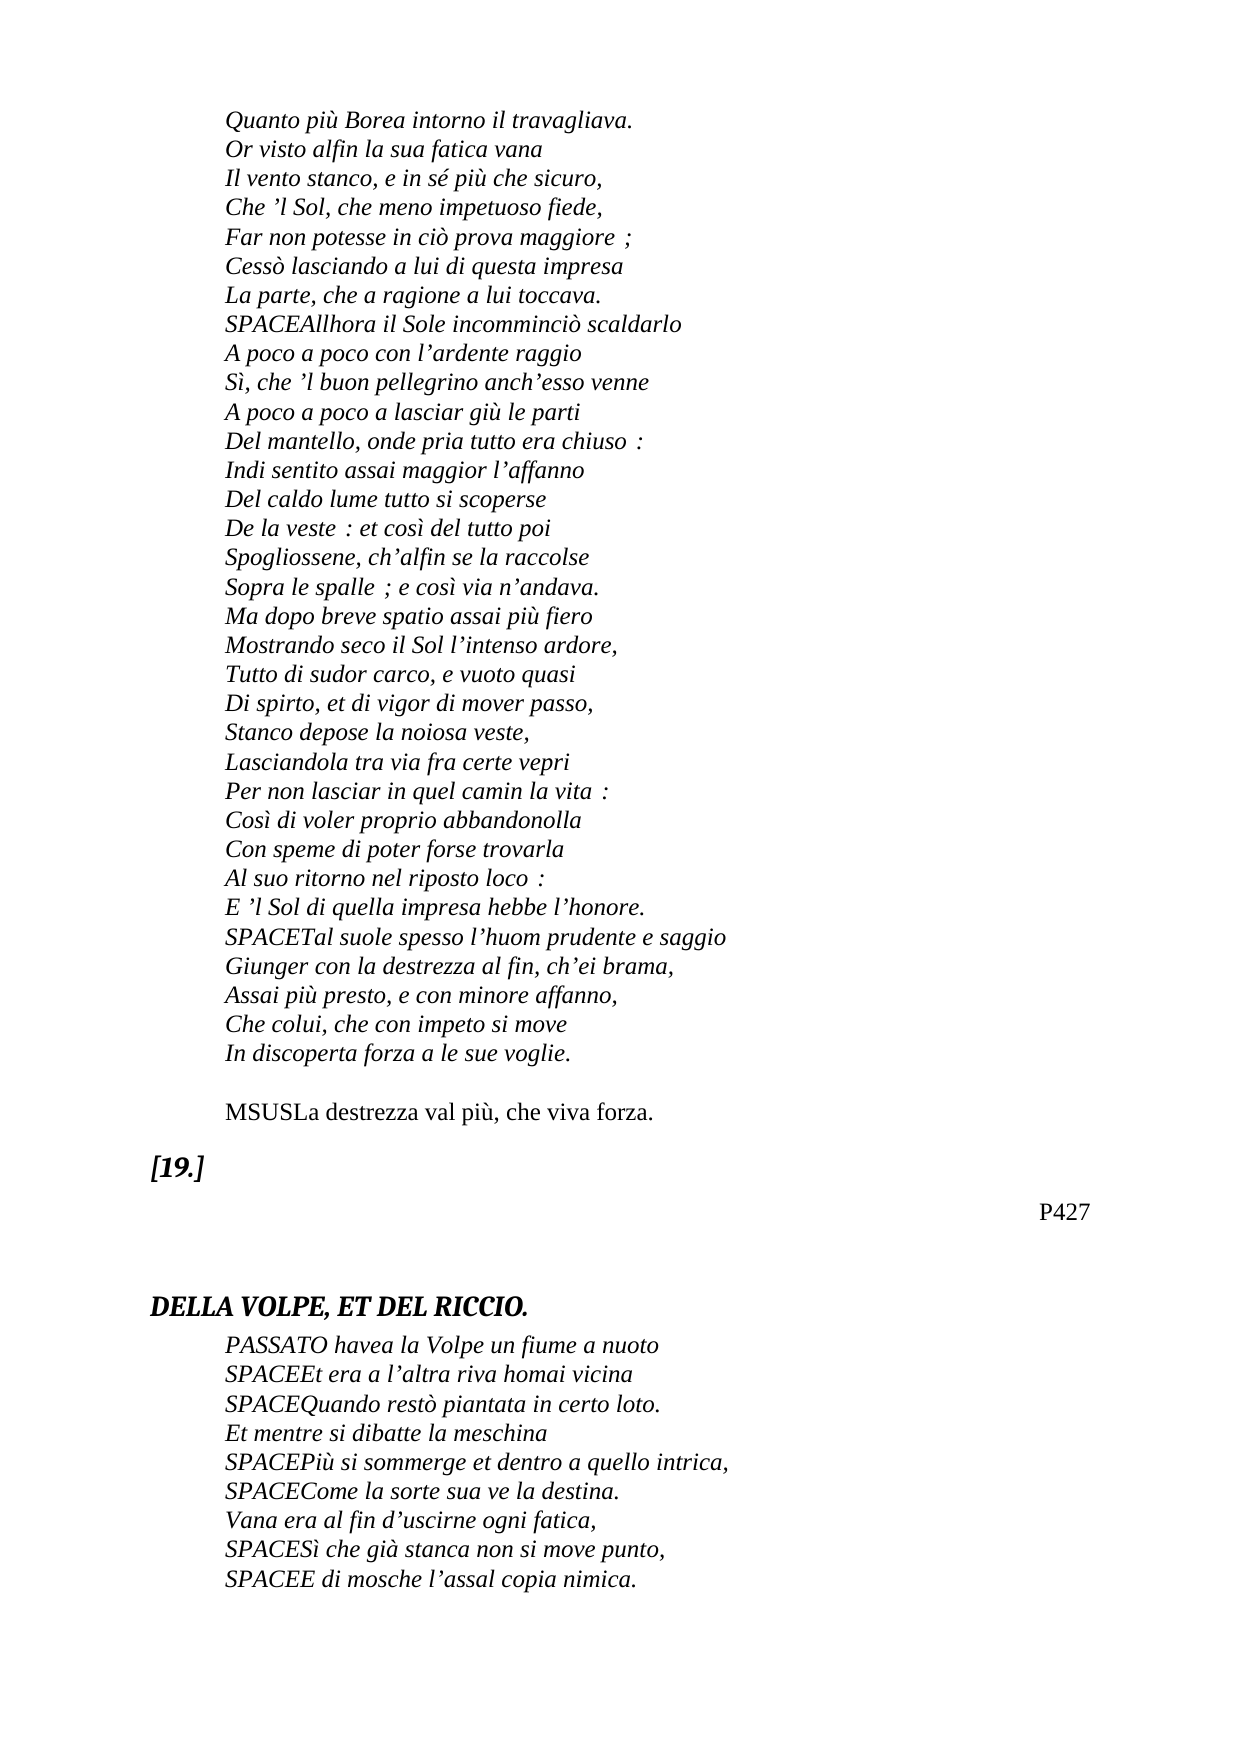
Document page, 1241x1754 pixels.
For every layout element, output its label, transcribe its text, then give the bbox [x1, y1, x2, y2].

text P427 [150, 1191, 1090, 1228]
text PASSATO havea la Volpe un fiume a nuoto SPACEEt era a l’altra riva homai vicina SPACEQuando restò piantata in certo loto. [225, 1330, 1090, 1418]
subtitle [19.] [150, 1151, 1090, 1184]
text Et mentre si dibatte la meschina SPACEPiù si sommerge et dentro a quello intrica, SPACECome la sorte sua ve la destina. [225, 1418, 1090, 1505]
text MSUSLa destrezza val più, che viva forza. [225, 1097, 1090, 1126]
subtitle DELLA VOLPE, ET DEL RICCIO. [150, 1291, 1090, 1324]
text Quanto più Borea intorno il travagliava. Or visto alfin la sua fatica vana Il vento stanco, e in sé più che sicuro, Che ’l Sol, che meno impetuoso fiede, Far non potesse in ciò prova maggiore ; Cessò lasciando a lui di questa impresa La parte, che a ragione a lui toccava. [225, 105, 1090, 309]
text SPACEAllhora il Sole incomminciò scaldarlo A poco a poco con l’ardente raggio Sì, che ’l buon pellegrino anch’esso venne A poco a poco a lasciar giù le parti Del mantello, onde pria tutto era chiuso : Indi sentito assai maggior l’affanno Del caldo lume tutto si scoperse De la veste : et così del tutto poi Spogliossene, ch’alfin se la raccolse Sopra le spalle ; e così via n’andava. Ma dopo breve spatio assai più fiero Mostrando seco il Sol l’intenso ardore, Tutto di sudor carco, e vuoto quasi Di spirto, et di vigor di mover passo, Stanco depose la noiosa veste, Lasciandola tra via fra certe vepri Per non lasciar in quel camin la vita : Così di voler proprio abbandonolla Con speme di poter forse trovarla Al suo ritorno nel riposto loco : E ’l Sol di quella impresa hebbe l’honore. [225, 309, 1090, 922]
text SPACETal suole spesso l’huom prudente e saggio Giunger con la destrezza al fin, ch’ei brama, Assai più presto, e con minore affanno, Che colui, che con impeto si move In discoperta forza a le sue voglie. [225, 922, 1090, 1067]
text Vana era al fin d’uscirne ogni fatica, SPACESì che già stanca non si move punto, SPACEE di mosche l’assal copia nimica. [225, 1505, 1090, 1593]
